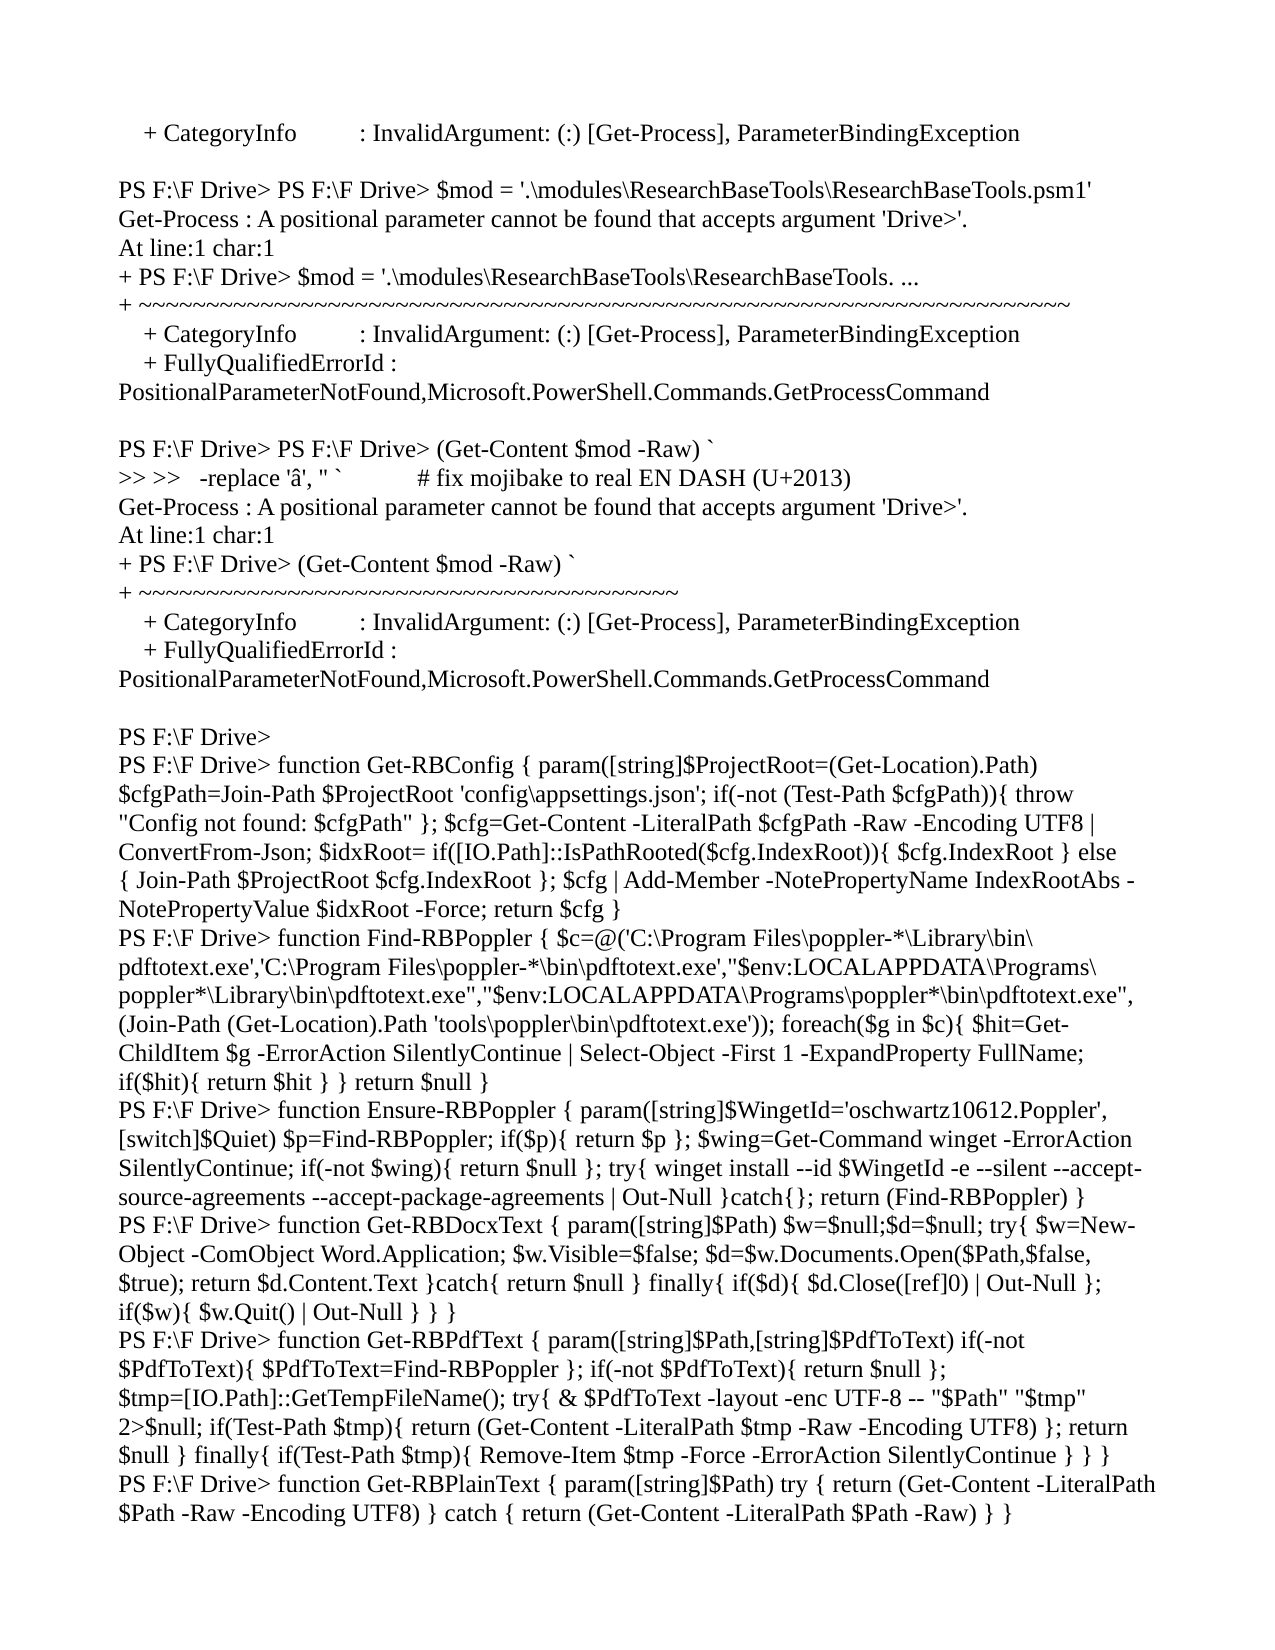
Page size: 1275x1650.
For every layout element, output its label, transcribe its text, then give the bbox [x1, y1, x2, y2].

text + ~~~~~~~~~~~~~~~~~~~~~~~~~~~~~~~~~~~~~~~~ [118, 578, 1157, 607]
text PS F:\F Drive> PS F:\F Drive> (Get-Content $mod -Raw) ` [118, 434, 1157, 463]
text PS F:\F Drive> PS F:\F Drive> $mod = '.\modules\ResearchBaseTools\ResearchBaseTools.psm1' [118, 176, 1157, 204]
text + CategoryInfo : InvalidArgument: (:) [Get-Process], ParameterBindingException [118, 118, 1157, 147]
text PS F:\F Drive> function Get-RBPdfText { param([string]$Path,[string]$PdfToText) if(-not $PdfToText){ $PdfToText=Find-RBPoppler }; if(-not $PdfToText){ return $null }; $tmp=[IO.Path]::GetTempFileName(); try{ & $PdfToText -layout -enc UTF-8 -- "$Path" "$tmp" 2>$null; if(Test-Path $tmp){ return (Get-Content -LiteralPath $tmp -Raw -Encoding UTF8) }; return $null } finally{ if(Test-Path $tmp){ Remove-Item $tmp -Force -ErrorAction SilentlyContinue } } } [118, 1326, 1157, 1469]
text PS F:\F Drive> function Get-RBConfig { param([string]$ProjectRoot=(Get-Location).Path) $cfgPath=Join-Path $ProjectRoot 'config\appsettings.json'; if(-not (Test-Path $cfgPath)){ throw "Config not found: $cfgPath" }; $cfg=Get-Content -LiteralPath $cfgPath -Raw -Encoding UTF8 | ConvertFrom-Json; $idxRoot= if([IO.Path]::IsPathRooted($cfg.IndexRoot)){ $cfg.IndexRoot } else { Join-Path $ProjectRoot $cfg.IndexRoot }; $cfg | Add-Member -NotePropertyName IndexRootAbs -NotePropertyValue $idxRoot -Force; return $cfg } [118, 751, 1157, 923]
text + ~~~~~~~~~~~~~~~~~~~~~~~~~~~~~~~~~~~~~~~~~~~~~~~~~~~~~~~~~~~~~~~~~~~~~ [118, 291, 1157, 319]
text PS F:\F Drive> function Ensure-RBPoppler { param([string]$WingetId='oschwartz10612.Poppler',[switch]$Quiet) $p=Find-RBPoppler; if($p){ return $p }; $wing=Get-Command winget -ErrorAction SilentlyContinue; if(-not $wing){ return $null }; try{ winget install --id $WingetId -e --silent --accept-source-agreements --accept-package-agreements | Out-Null }catch{}; return (Find-RBPoppler) } [118, 1096, 1157, 1211]
text >> >> -replace 'â', '' ` # fix mojibake to real EN DASH (U+2013) [118, 463, 1157, 492]
text Get-Process : A positional parameter cannot be found that accepts argument 'Drive>'. [118, 204, 1157, 233]
text + PS F:\F Drive> $mod = '.\modules\ResearchBaseTools\ResearchBaseTools. ... [118, 262, 1157, 291]
text Get-Process : A positional parameter cannot be found that accepts argument 'Drive>'. [118, 492, 1157, 521]
text PS F:\F Drive> function Find-RBPoppler { $c=@('C:\Program Files\poppler-*\Library\bin\pdftotext.exe','C:\Program Files\poppler-*\bin\pdftotext.exe',"$env:LOCALAPPDATA\Programs\poppler*\Library\bin\pdftotext.exe","$env:LOCALAPPDATA\Programs\poppler*\bin\pdftotext.exe",(Join-Path (Get-Location).Path 'tools\poppler\bin\pdftotext.exe')); foreach($g in $c){ $hit=Get-ChildItem $g -ErrorAction SilentlyContinue | Select-Object -First 1 -ExpandProperty FullName; if($hit){ return $hit } } return $null } [118, 923, 1157, 1096]
text PS F:\F Drive> [118, 722, 1157, 751]
text + PS F:\F Drive> (Get-Content $mod -Raw) ` [118, 549, 1157, 578]
text At line:1 char:1 [118, 521, 1157, 549]
text PS F:\F Drive> function Get-RBPlainText { param([string]$Path) try { return (Get-Content -LiteralPath $Path -Raw -Encoding UTF8) } catch { return (Get-Content -LiteralPath $Path -Raw) } } [118, 1469, 1157, 1527]
text At line:1 char:1 [118, 233, 1157, 262]
text + FullyQualifiedErrorId : PositionalParameterNotFound,Microsoft.PowerShell.Commands.GetProcessCommand [118, 636, 1157, 693]
text + CategoryInfo : InvalidArgument: (:) [Get-Process], ParameterBindingException [118, 319, 1157, 348]
text + CategoryInfo : InvalidArgument: (:) [Get-Process], ParameterBindingException [118, 607, 1157, 636]
text + FullyQualifiedErrorId : PositionalParameterNotFound,Microsoft.PowerShell.Commands.GetProcessCommand [118, 348, 1157, 406]
text PS F:\F Drive> function Get-RBDocxText { param([string]$Path) $w=$null;$d=$null; try{ $w=New-Object -ComObject Word.Application; $w.Visible=$false; $d=$w.Documents.Open($Path,$false,$true); return $d.Content.Text }catch{ return $null } finally{ if($d){ $d.Close([ref]0) | Out-Null }; if($w){ $w.Quit() | Out-Null } } } [118, 1211, 1157, 1326]
